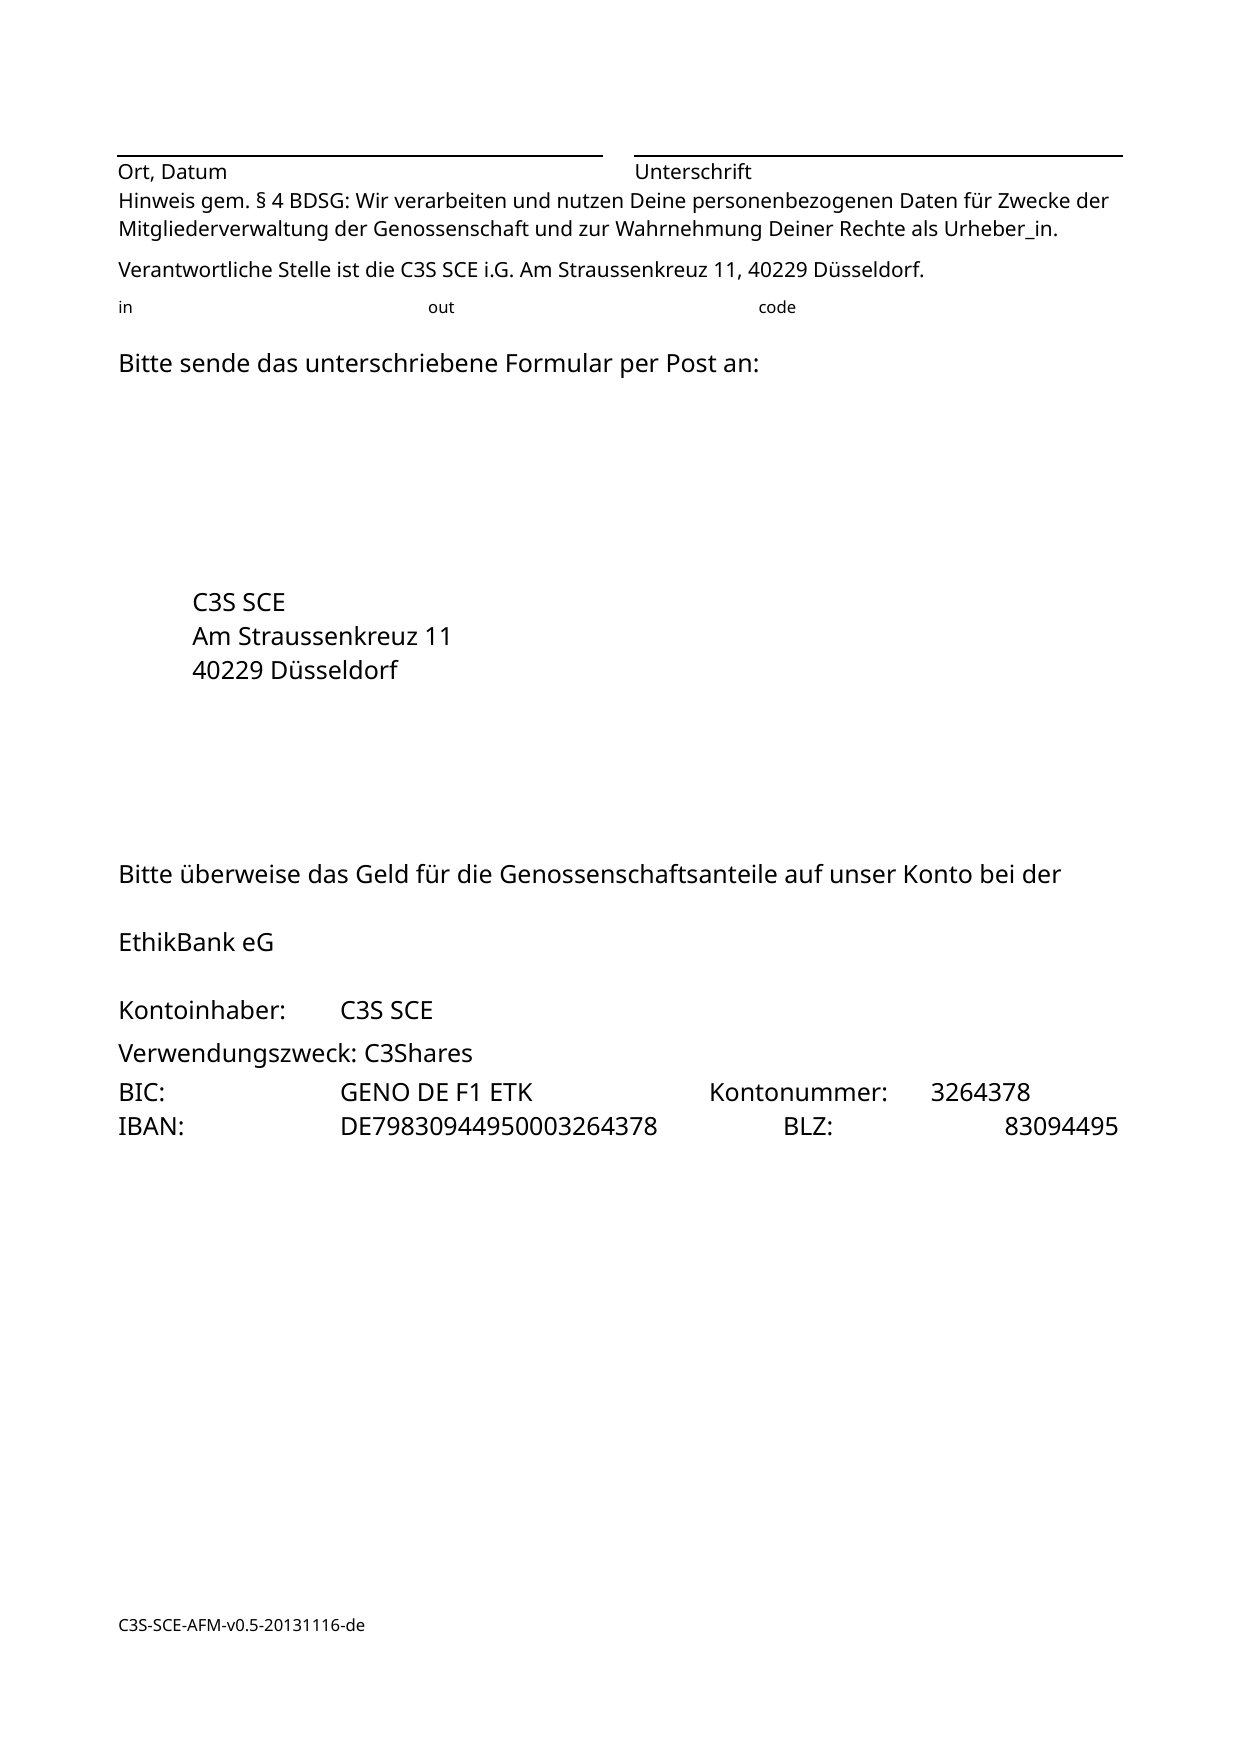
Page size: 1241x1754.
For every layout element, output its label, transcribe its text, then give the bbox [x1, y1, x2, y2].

text Bitte überweise das Geld für die Genossenschaftsanteile auf unser Konto bei der [118, 857, 1122, 891]
table_header Ort, Datum [117, 157, 603, 186]
text Am Straussenkreuz 11 [118, 618, 1122, 652]
table_header [117, 118, 603, 155]
table_header [634, 118, 1123, 155]
text [1087, 296, 1122, 323]
text C3S SCE [118, 584, 1122, 618]
text Bitte sende das unterschriebene Formular per Post an: [118, 346, 1122, 380]
text Verantwortliche Stelle ist die C3S SCE i.G. Am Straussenkreuz 11, 40229 Düsseldorf. [118, 255, 1122, 284]
text code [732, 296, 813, 323]
table_header [603, 118, 634, 186]
text EthikBank eG [118, 925, 1122, 959]
text 40229 Düsseldorf [118, 652, 1122, 686]
text [753, 1027, 1122, 1075]
text IBAN: DE79830944950003264378 BLZ: 83094495 [118, 1109, 1122, 1143]
text Verwendungszweck: C3Shares [118, 1027, 480, 1075]
text BIC: GENO DE F1 ETK Kontonummer: 3264378 [118, 1075, 1122, 1109]
text in [118, 296, 141, 323]
text Kontoinhaber: C3S SCE [118, 993, 1122, 1027]
text out [415, 296, 459, 323]
text Hinweis gem. § 4 BDSG: Wir verarbeiten und nutzen Deine personenbezogenen Daten für Zwecke der Mitglieder­verwaltung der Genossenschaft und zur Wahrnehmung Deiner Rechte als Urheber_in. [118, 186, 1122, 243]
table_header Unterschrift [634, 157, 1123, 186]
